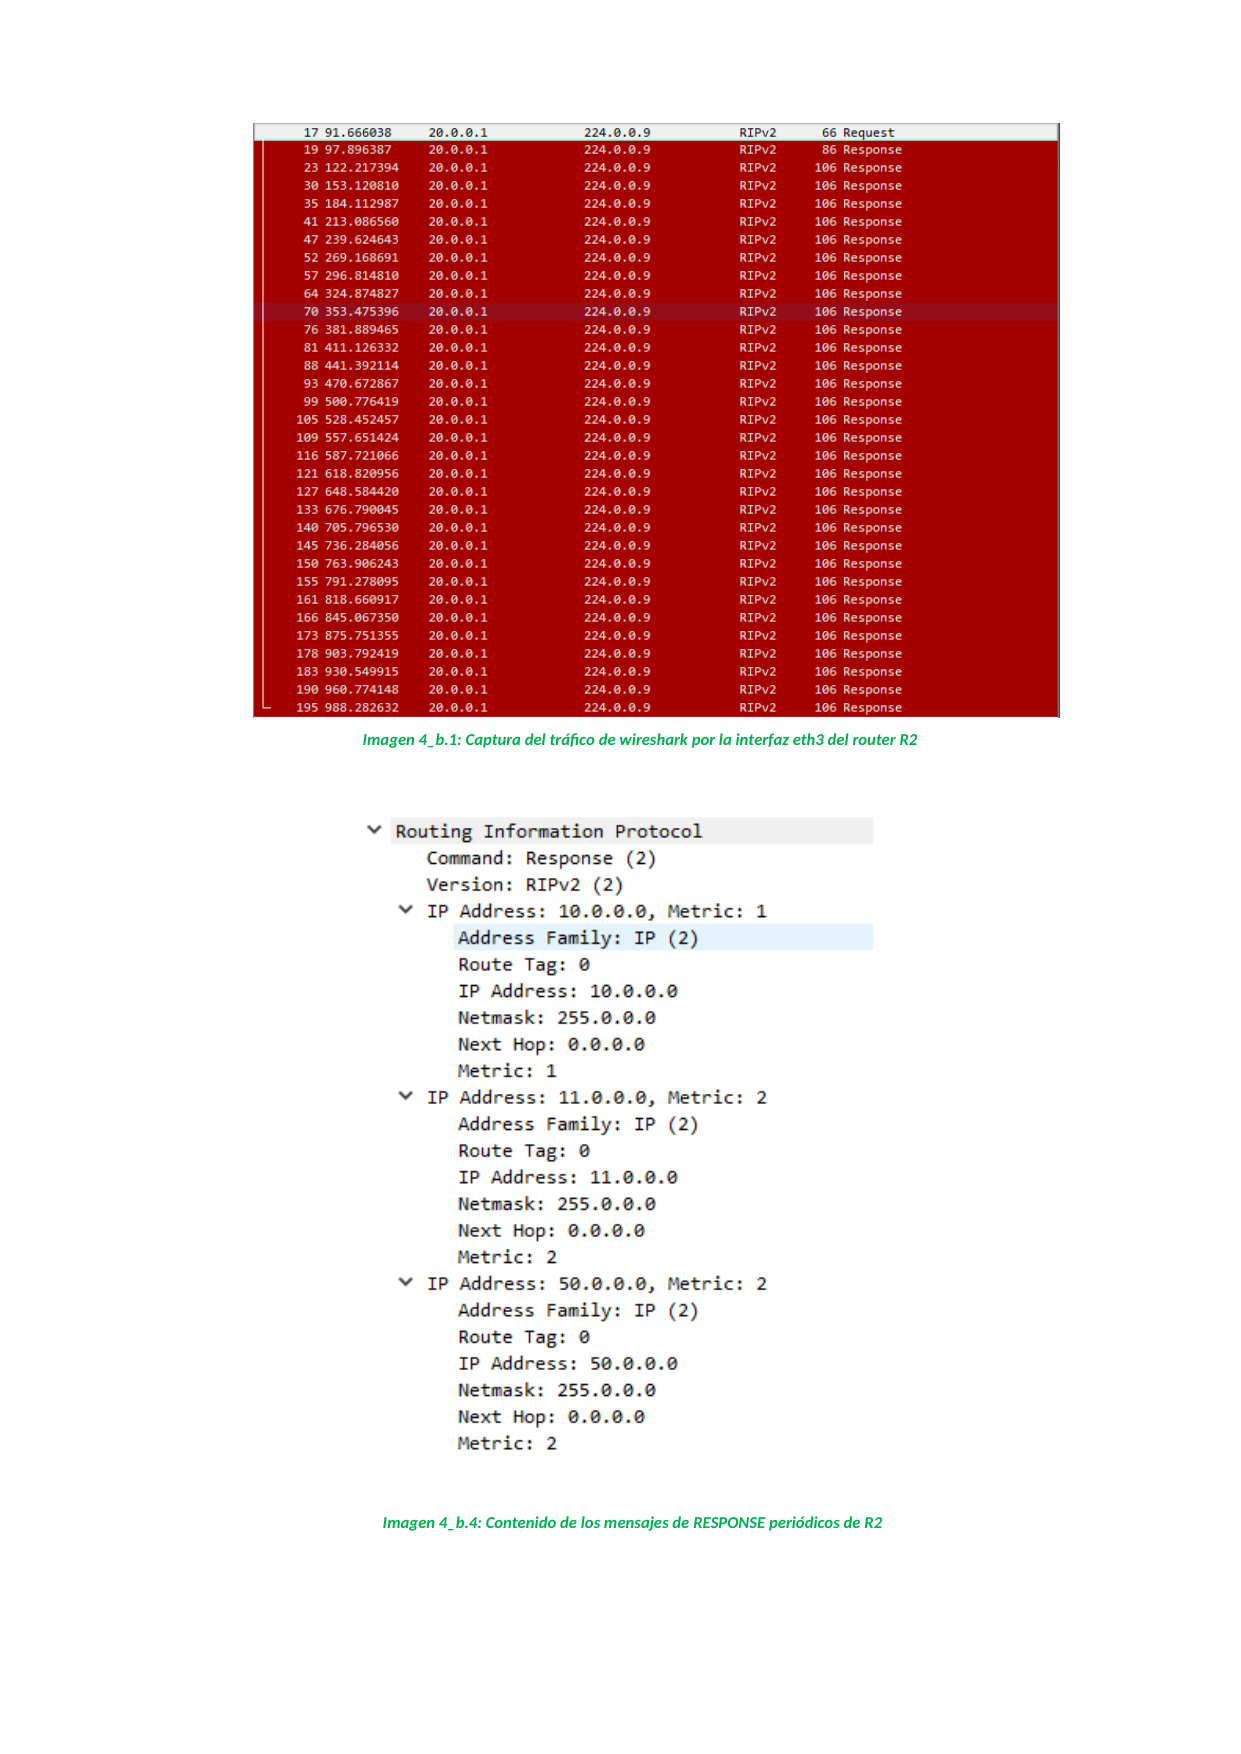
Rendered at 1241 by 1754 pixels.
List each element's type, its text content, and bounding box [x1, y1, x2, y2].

text Imagen 4_b.4: Contenido de los mensajes de RESPONSE periódicos de R2 [177, 1513, 1063, 1533]
text Imagen 4_b.1: Captura del tráfico de wireshark por la interfaz eth3 del router R2 [177, 729, 1063, 749]
